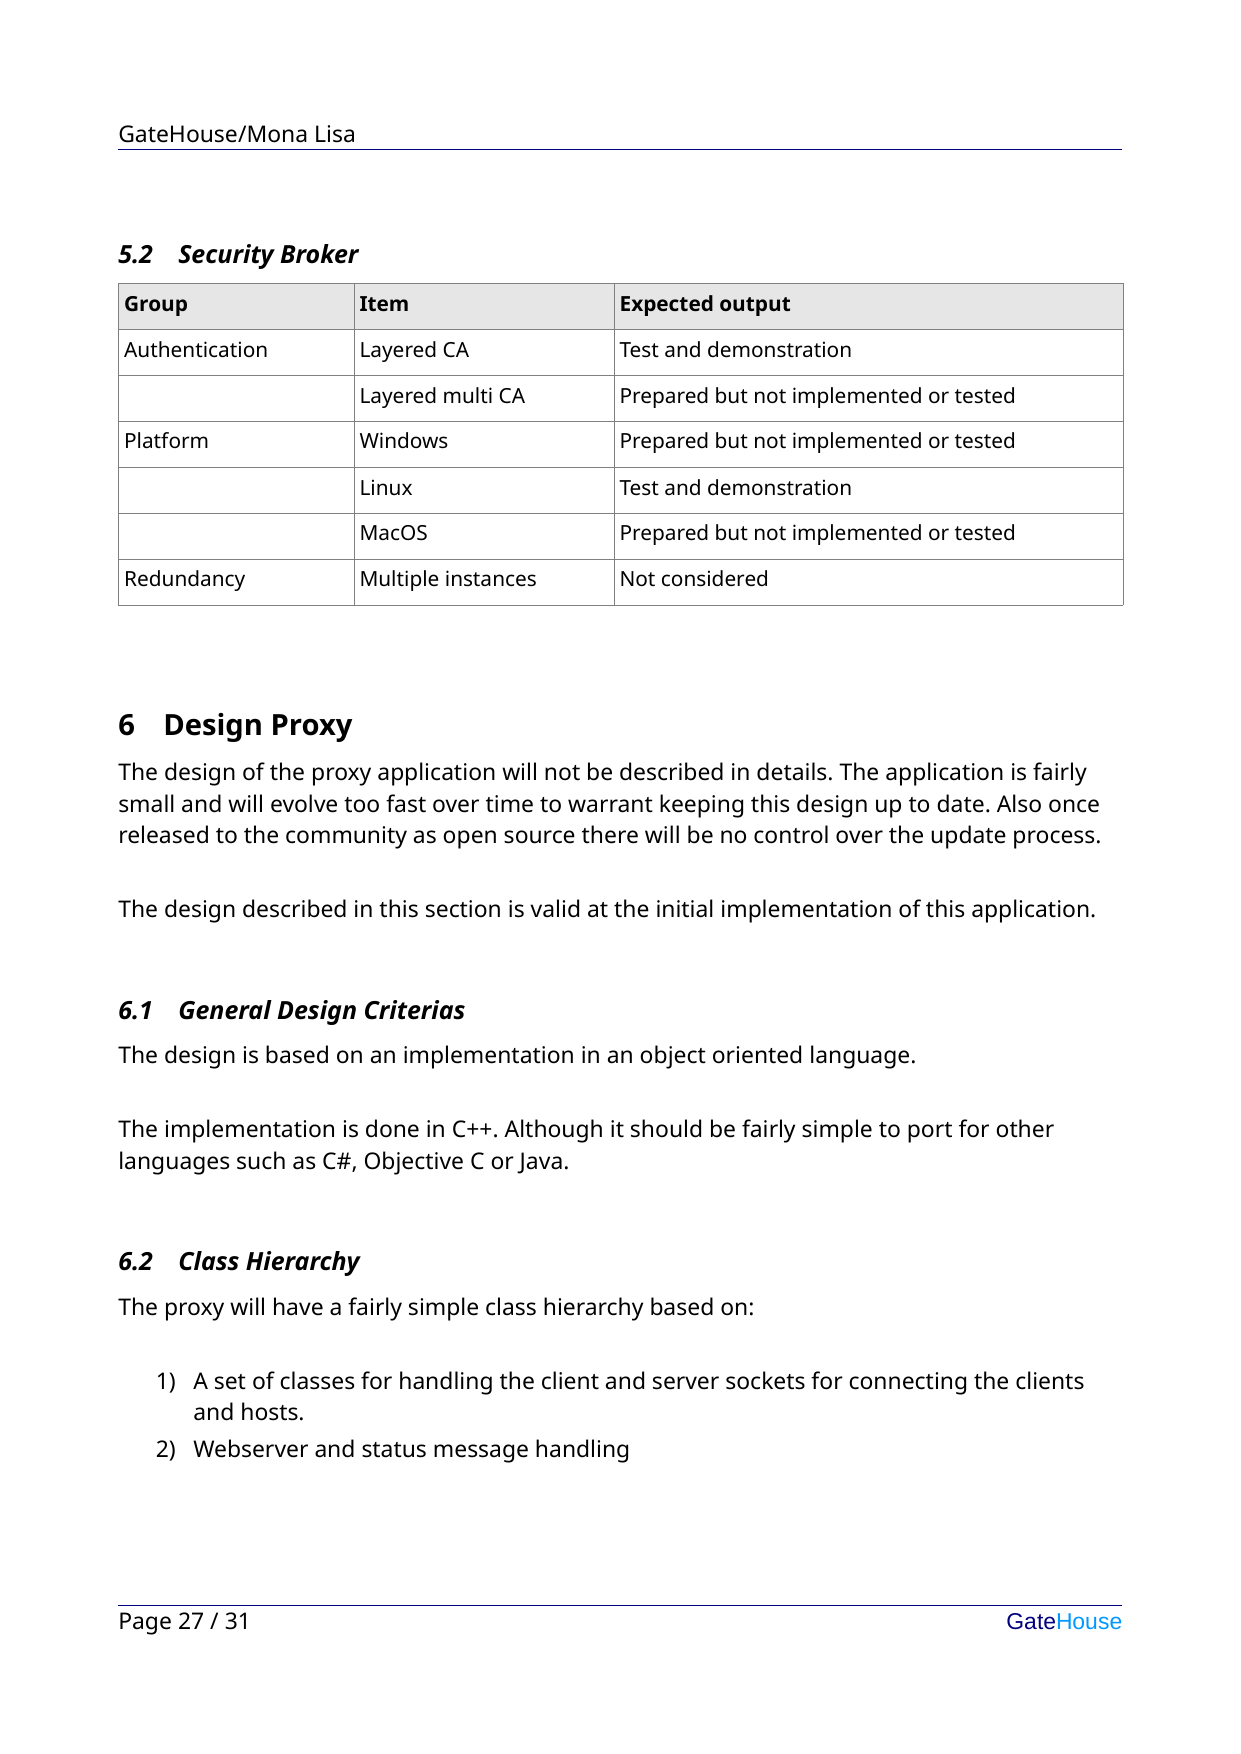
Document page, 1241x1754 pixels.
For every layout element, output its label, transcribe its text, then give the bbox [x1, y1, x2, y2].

table_cell Windows [355, 422, 614, 467]
list Webserver and status message handling [156, 1433, 1122, 1465]
table_cell [119, 376, 354, 421]
table_cell [119, 514, 354, 559]
table_cell Test and demonstration [615, 468, 1123, 513]
subtitle Design Proxy [118, 704, 1122, 744]
table_header Group [119, 284, 354, 329]
text The proxy will have a fairly simple class hierarchy based on: [118, 1291, 1122, 1322]
table_cell Layered multi CA [355, 376, 614, 421]
table_cell Multiple instances [355, 560, 614, 604]
table_cell Linux [355, 468, 614, 513]
table_cell Authentication [119, 330, 354, 375]
table_cell MacOS [355, 514, 614, 559]
text The design is based on an implementation in an object oriented language. [118, 1039, 1122, 1070]
text The design described in this section is valid at the initial implementation of this application. [118, 893, 1122, 924]
table_header Expected output [615, 284, 1123, 329]
subtitle Class Hierarchy [118, 1244, 1122, 1278]
table_cell Prepared but not implemented or tested [615, 376, 1123, 421]
table_cell Prepared but not implemented or tested [615, 514, 1123, 559]
table_cell Not considered [615, 560, 1123, 604]
table_cell Platform [119, 422, 354, 467]
subtitle Security Broker [118, 236, 1122, 271]
list A set of classes for handling the client and server sockets for connecting the clients and hosts. [156, 1365, 1122, 1427]
table_cell [119, 468, 354, 513]
table_header Item [355, 284, 614, 329]
table_cell Test and demonstration [615, 330, 1123, 375]
table_cell Prepared but not implemented or tested [615, 422, 1123, 467]
text The implementation is done in C++. Although it should be fairly simple to port for other languages such as C#, Objective C or Java. [118, 1113, 1122, 1176]
subtitle General Design Criterias [118, 992, 1122, 1027]
text The design of the proxy application will not be described in details. The application is fairly small and will evolve too fast over time to warrant keeping this design up to date. Also once released to the community as open source there will be no control over the update process. [118, 756, 1122, 850]
table_cell Redundancy [119, 560, 354, 604]
table_cell Layered CA [355, 330, 614, 375]
